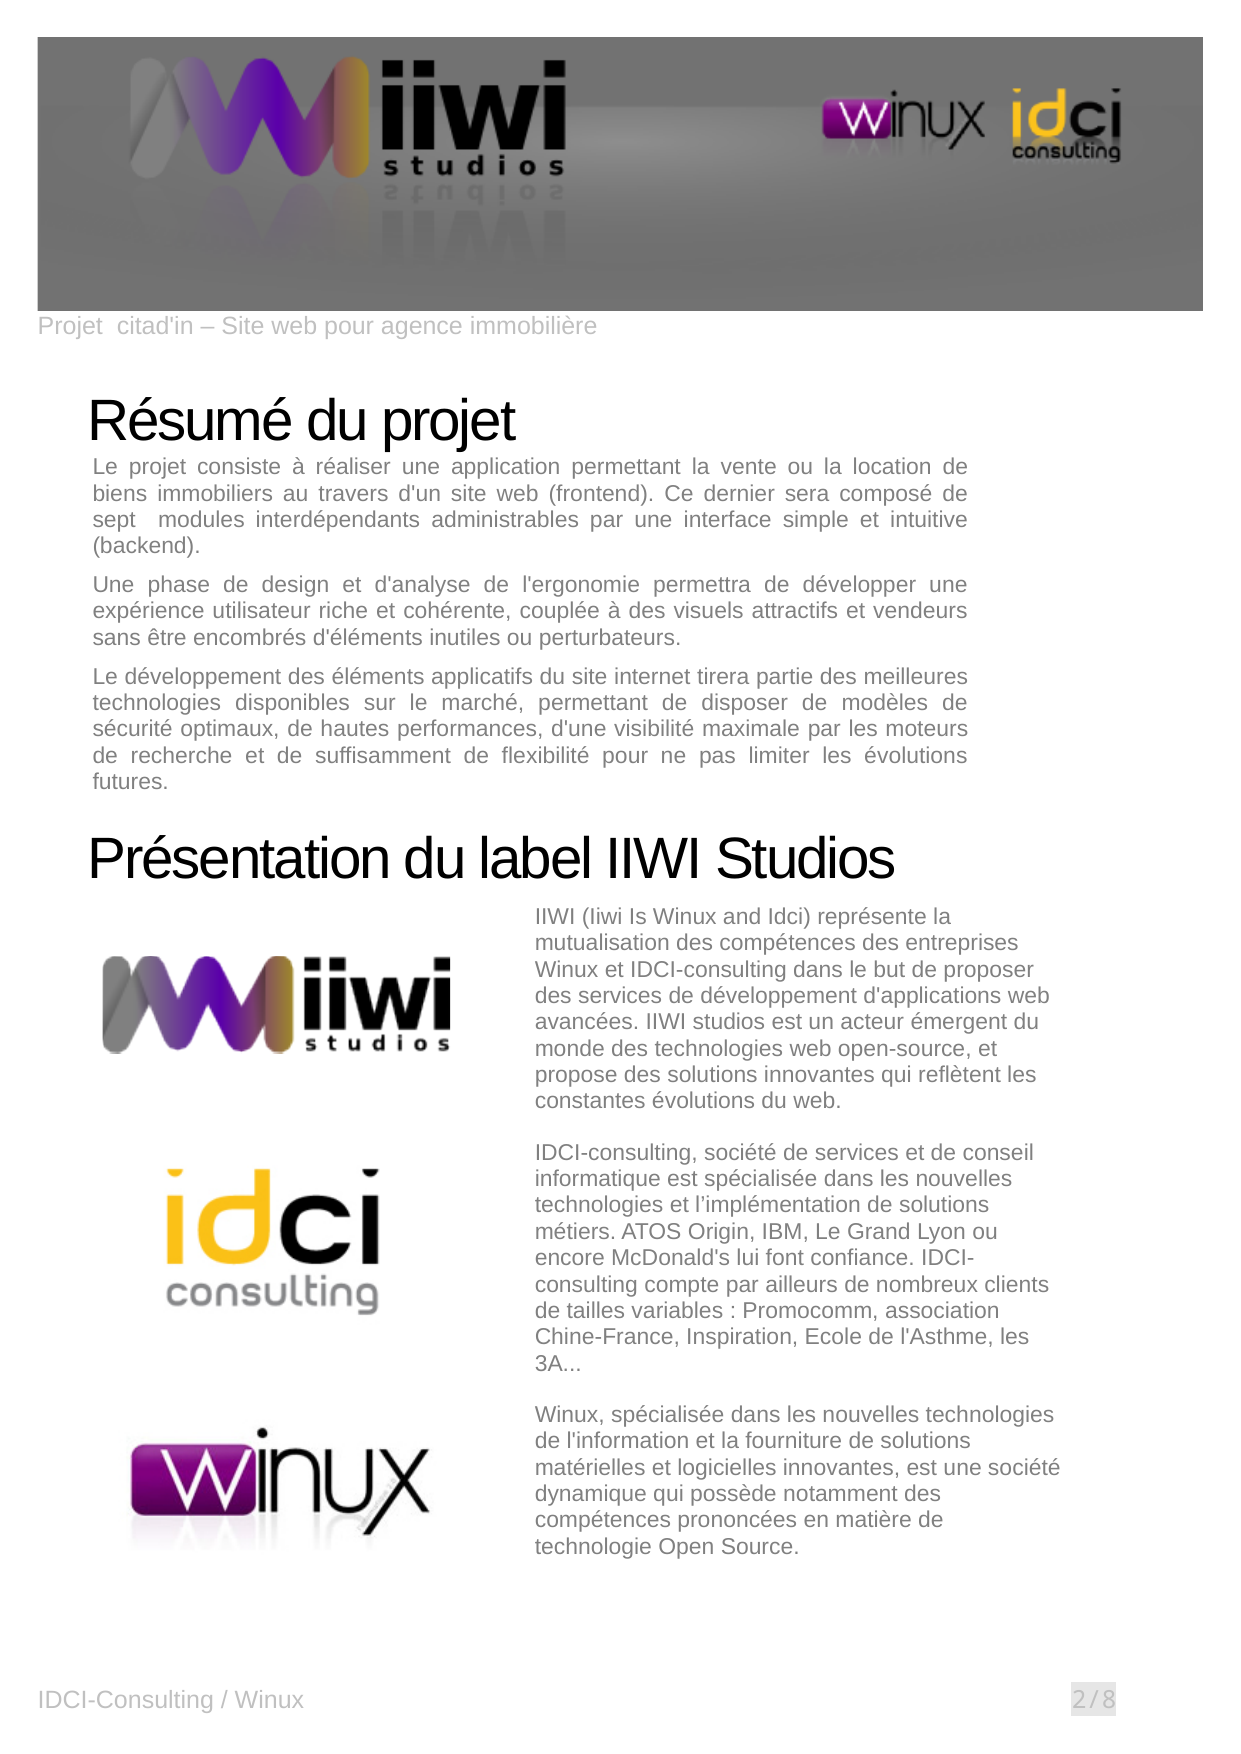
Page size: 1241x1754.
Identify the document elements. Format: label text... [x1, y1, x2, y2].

table_header [91, 890, 523, 1126]
text Une phase de design et d'analyse de l'ergonomie permettra de développer une expérience utilisateur riche et cohérente, couplée à des visuels attractifs et vendeurs sans être encombrés d'éléments inutiles ou perturbateurs. [92, 571, 969, 650]
picture [102, 956, 451, 1054]
table_cell IDCI-consulting, société de services et de conseil informatique est spécialisée dans les nouvelles technologies et l’implémentation de solutions métiers. ATOS Origin, IBM, Le Grand Lyon ou encore McDonald's lui font confiance. IDCI-consulting compte par ailleurs de nombreux clients de tailles variables : Promocomm, association Chine-France, Inspiration, Ecole de l'Asthme, les 3A... [523, 1126, 1078, 1388]
subtitle Présentation du label IIWI Studios [87, 823, 1203, 890]
picture [118, 1155, 438, 1325]
subtitle Résumé du projet [87, 386, 1203, 453]
table_header IIWI (Iiwi Is Winux and Idci) représente la mutualisation des compétences des entreprises Winux et IDCI-consulting dans le but de proposer des services de développement d'applications web avancées. IIWI studios est un acteur émergent du monde des technologies web open-source, et propose des solutions innovantes qui reflètent les constantes évolutions du web. [523, 890, 1078, 1126]
text Le projet consiste à réaliser une application permettant la vente ou la location de biens immobiliers au travers d'un site web (frontend). Ce dernier sera composé de sept modules interdépendants administrables par une interface simple et intuitive (backend). [92, 453, 969, 558]
picture [118, 1397, 438, 1567]
text Le développement des éléments applicatifs du site internet tirera partie des meilleures technologies disponibles sur le marché, permettant de disposer de modèles de sécurité optimaux, de hautes performances, d'une visibilité maximale par les moteurs de recherche et de suffisamment de flexibilité pour ne pas limiter les évolutions futures. [92, 663, 969, 794]
table_cell Winux, spécialisée dans les nouvelles technologies de l'information et la fourniture de solutions matérielles et logicielles innovantes, est une société dynamique qui possède notamment des compétences prononcées en matière de technologie Open Source. [523, 1389, 1078, 1576]
table_cell [91, 1126, 523, 1388]
picture [37, 37, 1203, 311]
table_cell [454, 1389, 523, 1576]
table_cell [91, 1389, 102, 1576]
